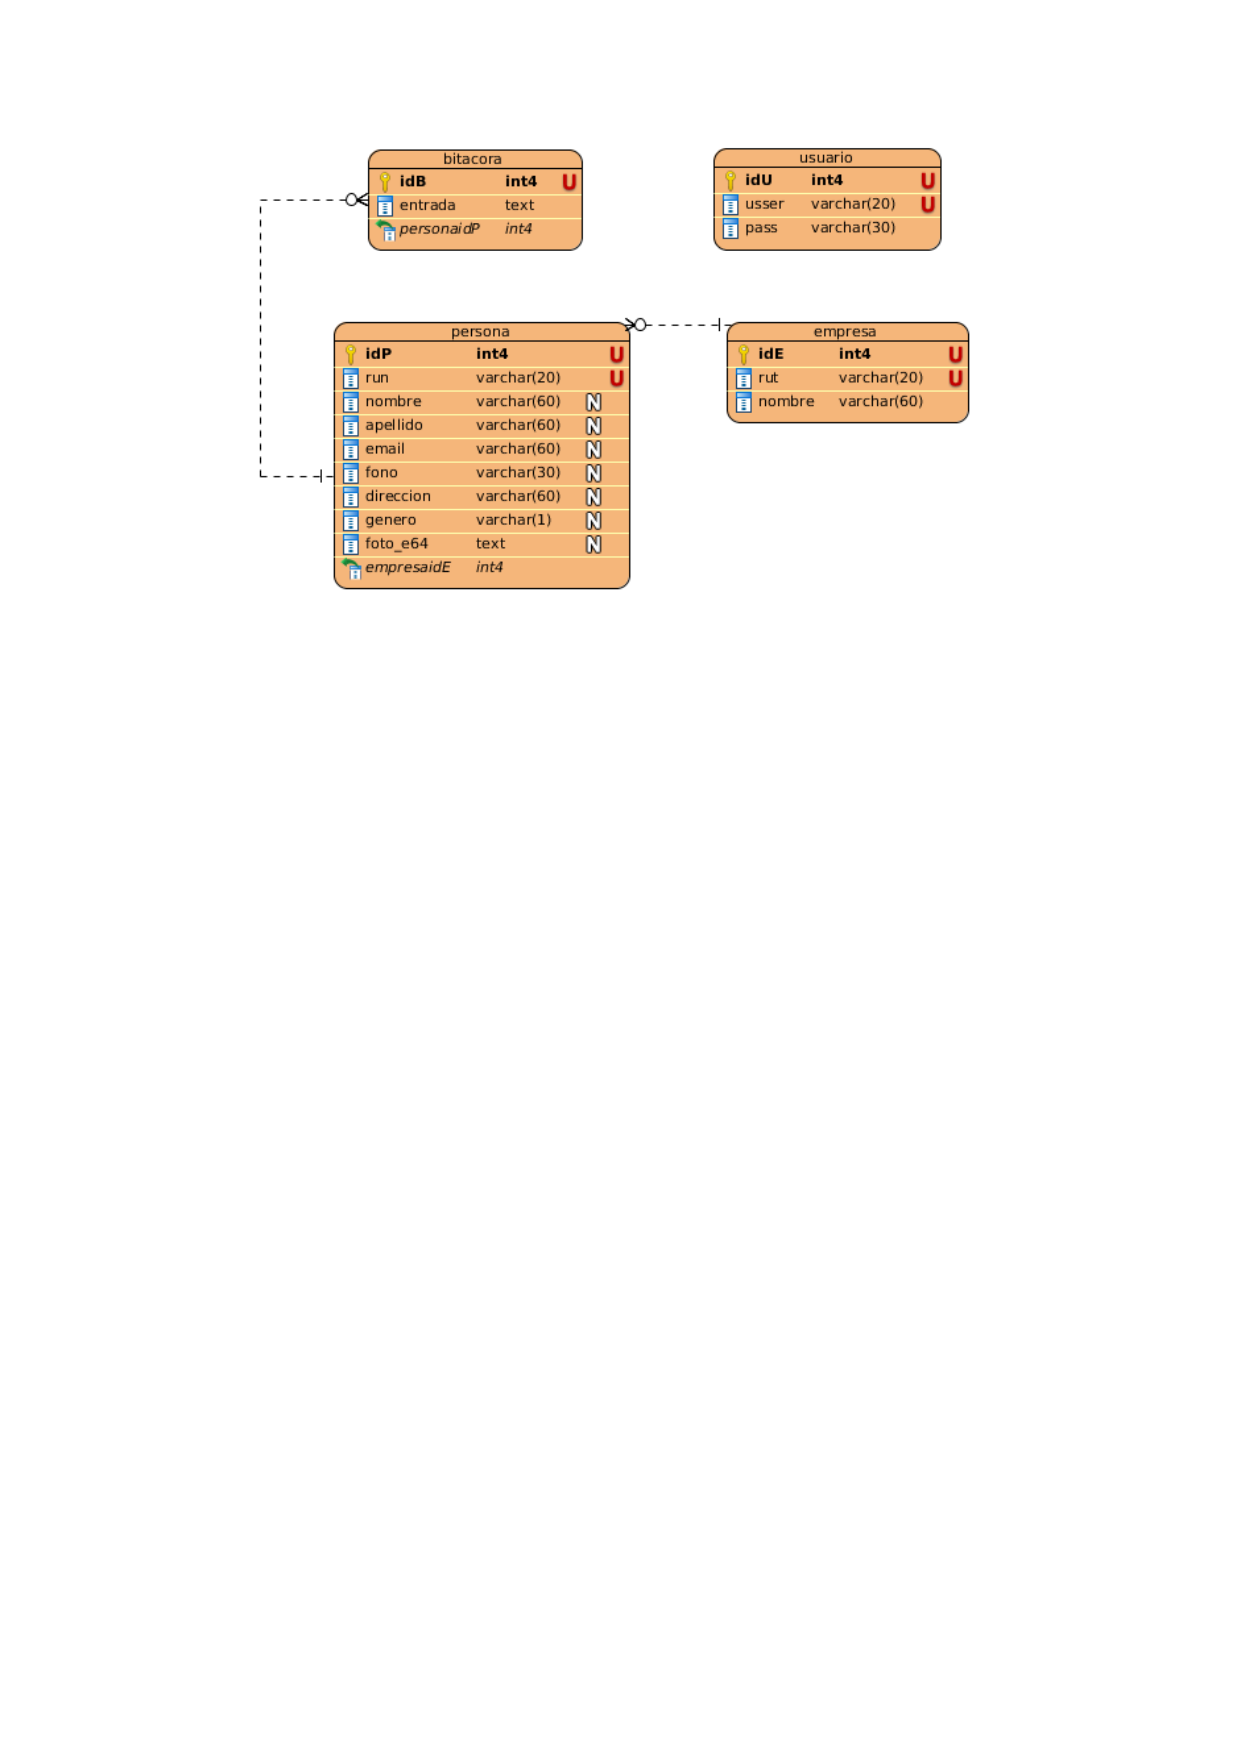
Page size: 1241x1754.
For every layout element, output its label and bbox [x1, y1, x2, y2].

picture [232, 118, 1009, 621]
